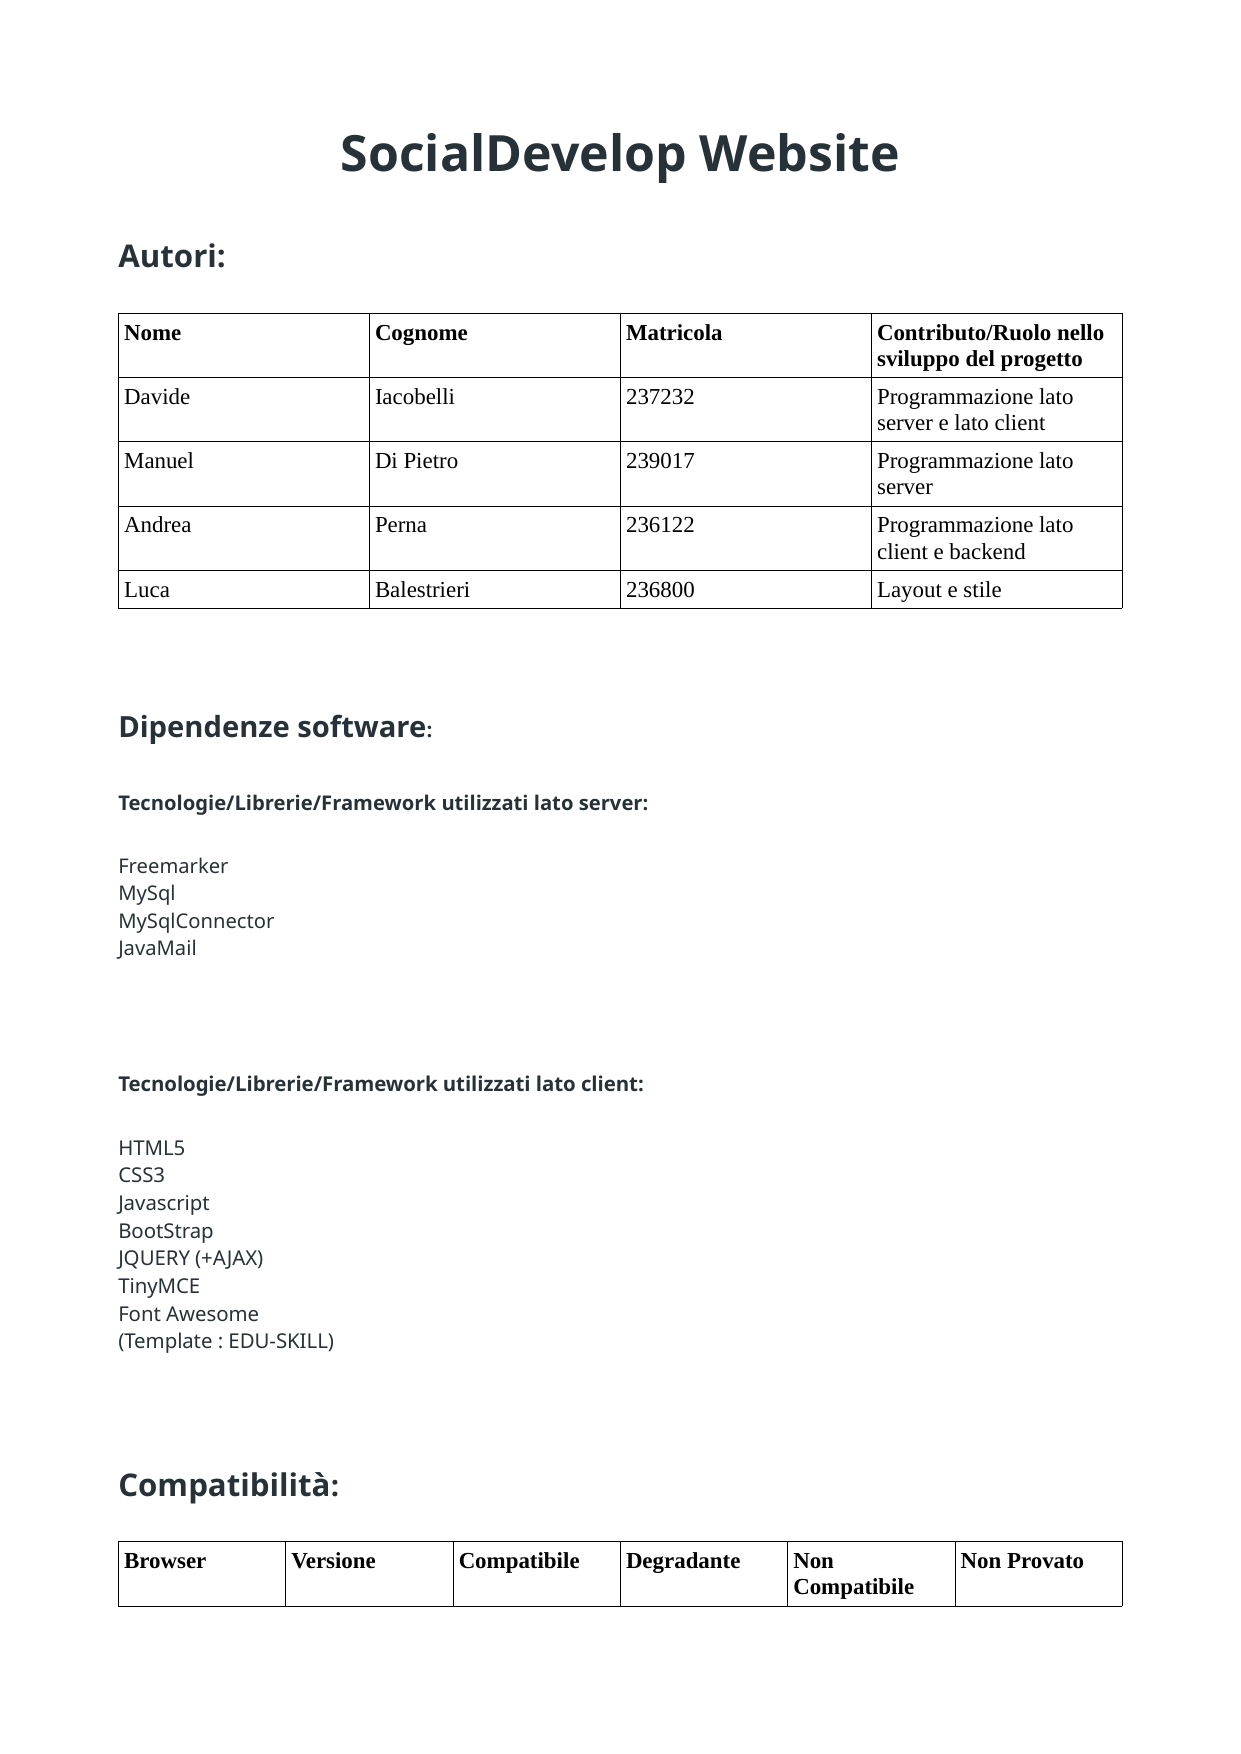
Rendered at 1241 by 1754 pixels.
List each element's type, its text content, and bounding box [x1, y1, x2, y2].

table_cell Davide [119, 378, 369, 441]
text HTML5 [118, 1133, 1122, 1161]
table_cell Programmazione lato client e backend [872, 507, 1122, 570]
text Font Awesome [118, 1299, 1122, 1327]
text Javascript [118, 1189, 1122, 1216]
text MySql [118, 879, 1122, 907]
table_cell Di Pietro [370, 442, 620, 506]
text MySqlConnector [118, 907, 1122, 934]
text Compatibilità: [118, 1463, 1122, 1505]
table_cell Perna [370, 507, 620, 570]
text Tecnologie/Librerie/Framework utilizzati lato client: [118, 1069, 1122, 1097]
text JavaMail [118, 934, 1122, 962]
table_cell Andrea [119, 507, 369, 570]
text Autori: [118, 234, 1122, 277]
table_cell Programmazione lato server [872, 442, 1122, 506]
text BootStrap [118, 1216, 1122, 1244]
table_cell Manuel [119, 442, 369, 506]
table_cell Layout e stile [872, 571, 1122, 608]
table_header Non Provato [956, 1542, 1122, 1606]
table_cell 236122 [621, 507, 871, 570]
table_cell Balestrieri [370, 571, 620, 608]
text Dipendenze software: [118, 706, 1122, 746]
table_header Matricola [621, 314, 871, 377]
table_cell Programmazione lato server e lato client [872, 378, 1122, 441]
table_header Non Compatibile [788, 1542, 955, 1606]
table_cell 237232 [621, 378, 871, 441]
table_header Cognome [370, 314, 620, 377]
text (Template : EDU-SKILL) [118, 1327, 1122, 1355]
text Tecnologie/Librerie/Framework utilizzati lato server: [118, 746, 1122, 816]
table_header Versione [286, 1542, 453, 1606]
table_header Degradante [621, 1542, 787, 1606]
text JQUERY (+AJAX) [118, 1244, 1122, 1272]
table_cell Iacobelli [370, 378, 620, 441]
table_cell 236800 [621, 571, 871, 608]
table_header Browser [119, 1542, 285, 1606]
text TinyMCE [118, 1272, 1122, 1299]
table_header Compatibile [454, 1542, 620, 1606]
text Freemarker [118, 852, 1122, 879]
text SocialDevelop Website [118, 118, 1122, 186]
table_cell 239017 [621, 442, 871, 506]
text CSS3 [118, 1161, 1122, 1189]
table_cell Luca [119, 571, 369, 608]
table_header Nome [119, 314, 369, 377]
table_header Contributo/Ruolo nello sviluppo del progetto [872, 314, 1122, 377]
